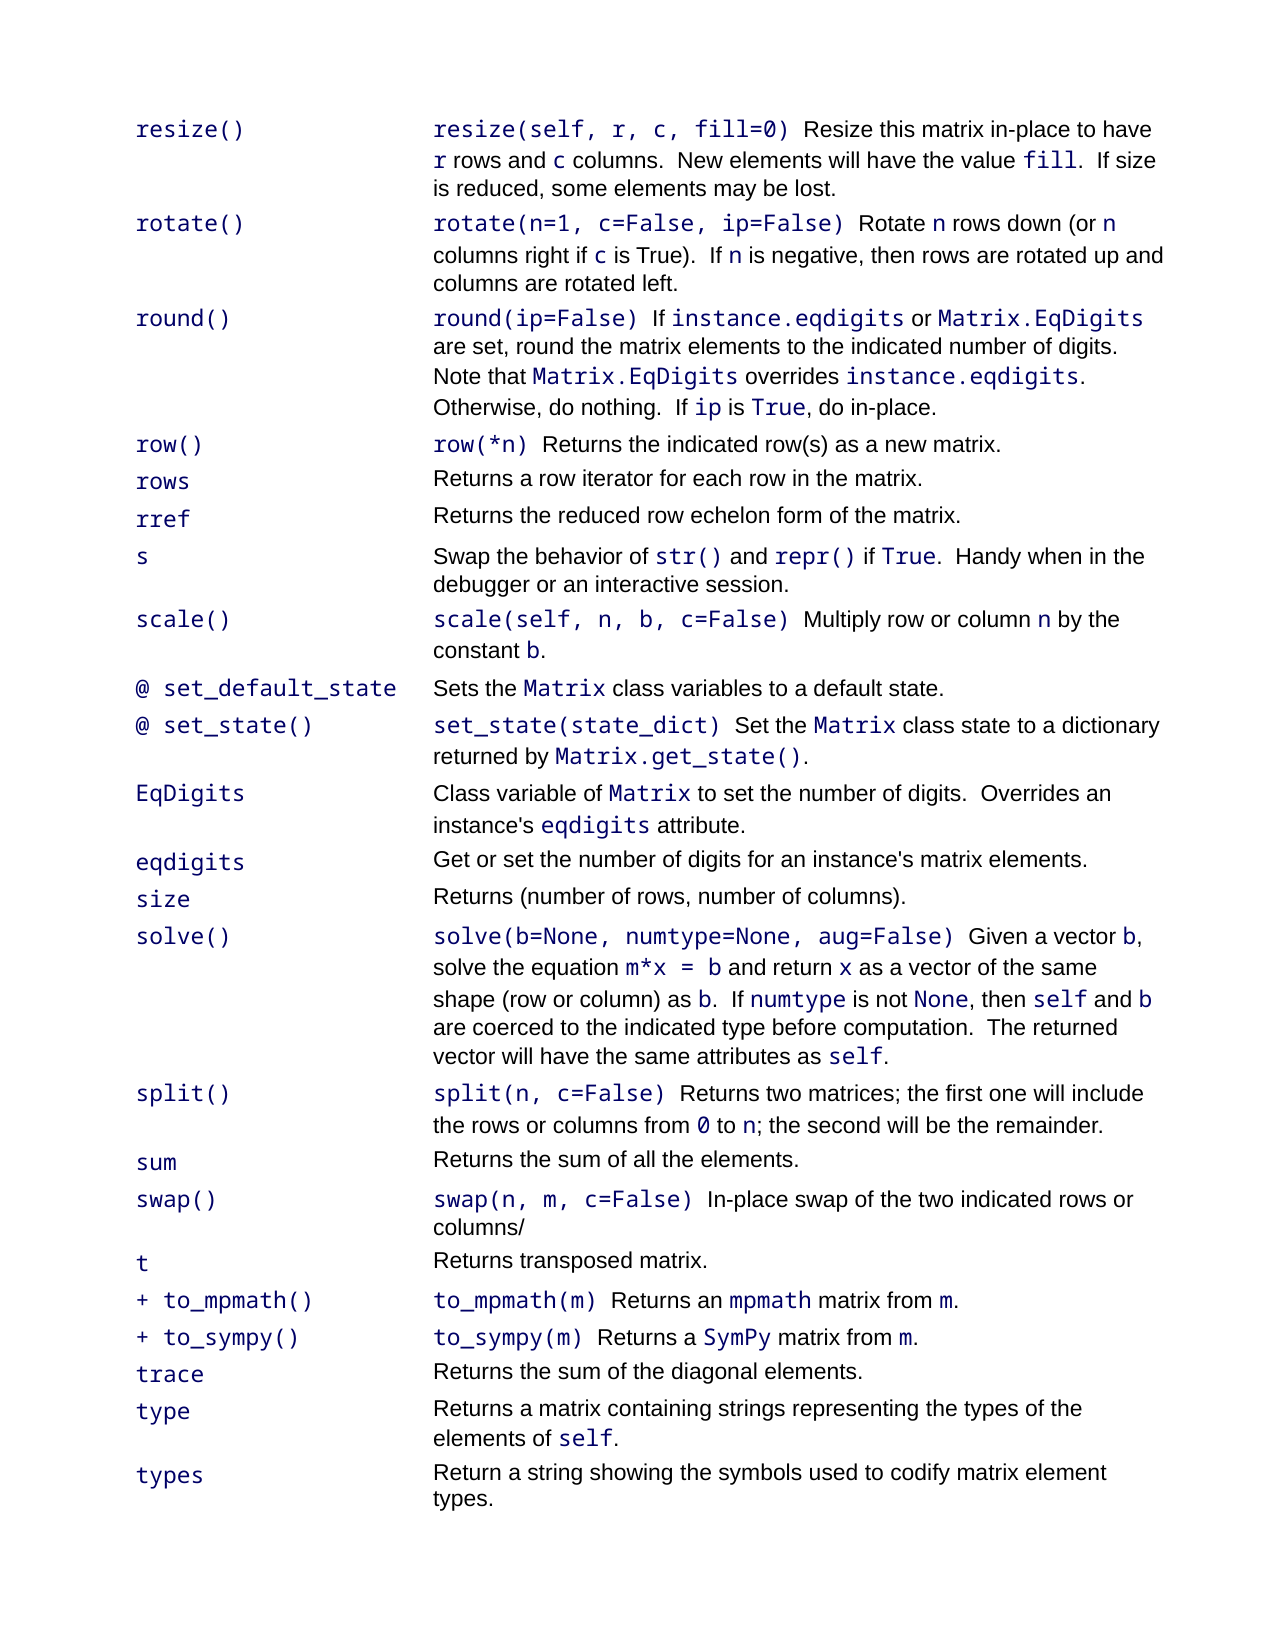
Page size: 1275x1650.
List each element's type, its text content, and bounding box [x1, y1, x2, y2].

table_cell scale(self, n, b, c=False) Multiply row or column n by the constant b. [433, 603, 1164, 672]
table_cell row(*n) Returns the indicated row(s) as a new matrix. [433, 428, 1164, 465]
table_cell Class variable of Matrix to set the number of digits. Overrides an instance's eqdigits attribute. [433, 777, 1164, 846]
table_cell round(ip=False) If instance.eqdigits or Matrix.EqDigits are set, round the matrix elements to the indicated number of digits. Note that Matrix.EqDigits overrides instance.eqdigits. Otherwise, do nothing. If ip is True, do in-place. [433, 302, 1164, 428]
table_cell resize(self, r, c, fill=0) Resize this matrix in-place to have r rows and c columns. New elements will have the value fill. If size is reduced, some elements may be lost. [433, 113, 1164, 207]
table_cell EqDigits [135, 777, 433, 846]
table_cell swap() [135, 1183, 433, 1247]
table_cell resize() [135, 113, 433, 207]
table_cell Returns a row iterator for each row in the matrix. [433, 465, 1164, 502]
table_cell round() [135, 302, 433, 428]
table_cell + to_sympy() [135, 1321, 433, 1358]
table_cell row() [135, 428, 433, 465]
table_cell Returns a matrix containing strings representing the types of the elements of self. [433, 1395, 1164, 1459]
table_cell split(n, c=False) Returns two matrices; the first one will include the rows or columns from 0 to n; the second will be the remainder. [433, 1078, 1164, 1146]
table_cell solve() [135, 920, 433, 1077]
table_cell type [135, 1395, 433, 1459]
table_cell Sets the Matrix class variables to a default state. [433, 672, 1164, 709]
table_cell @ set_default_state [135, 672, 433, 709]
table_cell Swap the behavior of str() and repr() if True. Handy when in the debugger or an interactive session. [433, 540, 1164, 603]
table_cell set_state(state_dict) Set the Matrix class state to a dictionary returned by Matrix.get_state(). [433, 709, 1164, 777]
table_cell trace [135, 1358, 433, 1395]
table_cell Returns the reduced row echelon form of the matrix. [433, 503, 1164, 540]
table_cell rotate() [135, 207, 433, 302]
table_cell swap(n, m, c=False) In-place swap of the two indicated rows or columns/ [433, 1183, 1164, 1247]
table_cell Returns transposed matrix. [433, 1247, 1164, 1284]
table_cell to_sympy(m) Returns a SymPy matrix from m. [433, 1321, 1164, 1358]
table_cell size [135, 883, 433, 920]
table_cell split() [135, 1078, 433, 1146]
table_cell Return a string showing the symbols used to codify matrix element types. [433, 1459, 1164, 1517]
table_cell to_mpmath(m) Returns an mpmath matrix from m. [433, 1284, 1164, 1321]
table_cell rotate(n=1, c=False, ip=False) Rotate n rows down (or n columns right if c is True). If n is negative, then rows are rotated up and columns are rotated left. [433, 207, 1164, 302]
table_cell solve(b=None, numtype=None, aug=False) Given a vector b, solve the equation m*x = b and return x as a vector of the same shape (row or column) as b. If numtype is not None, then self and b are coerced to the indicated type before computation. The returned vector will have the same attributes as self. [433, 920, 1164, 1077]
table_cell sum [135, 1146, 433, 1183]
table_cell s [135, 540, 433, 603]
table_cell scale() [135, 603, 433, 672]
table_cell Returns the sum of the diagonal elements. [433, 1358, 1164, 1395]
table_cell rows [135, 465, 433, 502]
table_cell t [135, 1247, 433, 1284]
table_cell eqdigits [135, 846, 433, 883]
table_cell Get or set the number of digits for an instance's matrix elements. [433, 846, 1164, 883]
table_cell Returns the sum of all the elements. [433, 1146, 1164, 1183]
table_cell types [135, 1459, 433, 1517]
table_cell Returns (number of rows, number of columns). [433, 883, 1164, 920]
table_cell @ set_state() [135, 709, 433, 777]
table_cell rref [135, 503, 433, 540]
table_cell + to_mpmath() [135, 1284, 433, 1321]
